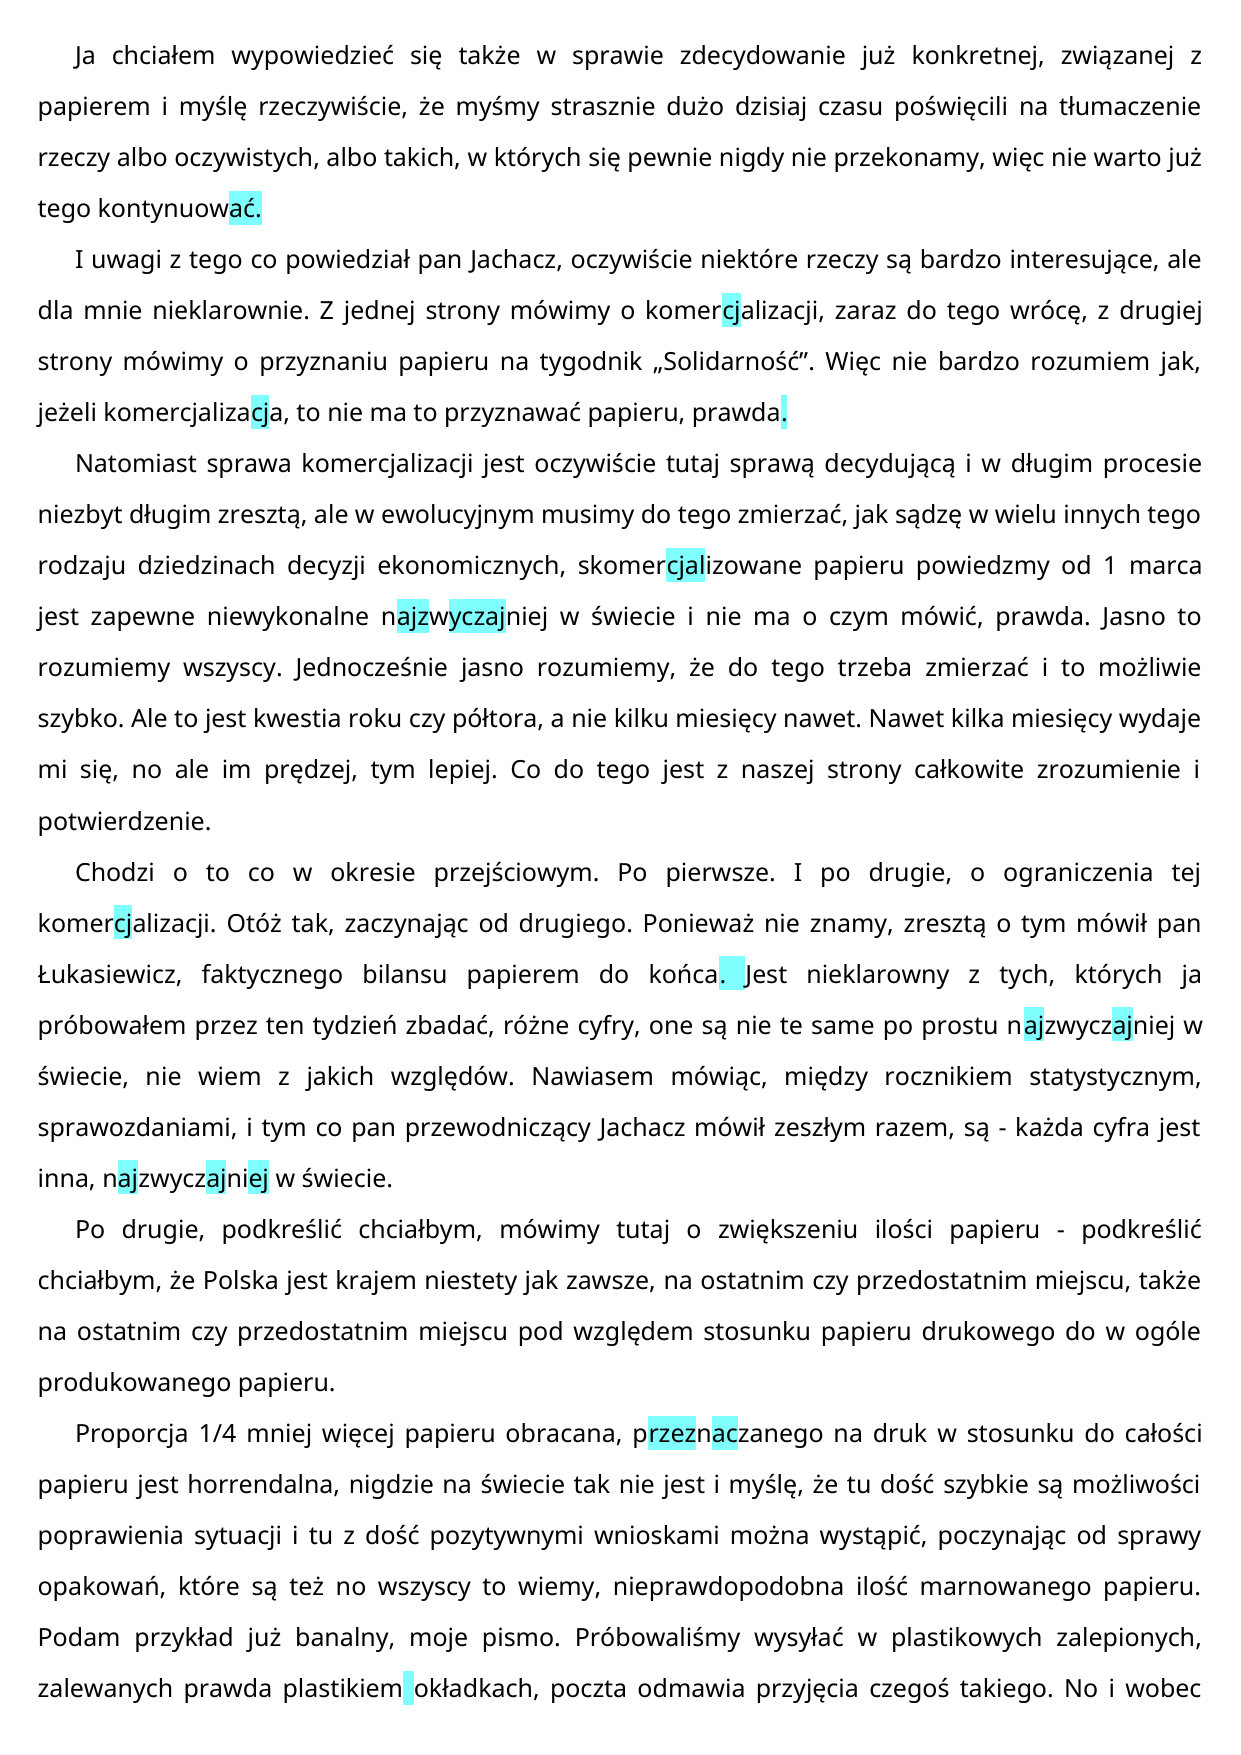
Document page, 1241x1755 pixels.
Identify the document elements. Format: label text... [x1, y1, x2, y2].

text Natomiast sprawa komercjalizacji jest oczywiście tutaj sprawą decydującą i w długim procesie niezbyt długim zresztą, ale w ewolucyjnym musimy do tego zmierzać, jak sądzę w wielu innych tego rodzaju dziedzinach decyzji ekonomicznych, skomercjalizowane papieru powiedzmy od 1 marca jest zapewne niewykonalne najzwyczajniej w świecie i nie ma o czym mówić, prawda. Jasno to rozumiemy wszyscy. Jednocześnie jasno rozumiemy, że do tego trzeba zmierzać i to możliwie szybko. Ale to jest kwestia roku czy półtora, a nie kilku miesięcy nawet. Nawet kilka miesięcy wydaje mi się, no ale im prędzej, tym lepiej. Co do tego jest z naszej strony całkowite zrozumienie i potwierdzenie. [37, 446, 1203, 837]
text Ja chciałem wypowiedzieć się także w sprawie zdecydowanie już konkretnej, związanej z papierem i myślę rzeczywiście, że myśmy strasznie dużo dzisiaj czasu poświęcili na tłumaczenie rzeczy albo oczywistych, albo takich, w których się pewnie nigdy nie przekonamy, więc nie warto już tego kontynuować. [37, 37, 1203, 225]
text Chodzi o to co w okresie przejściowym. Po pierwsze. I po drugie, o ograniczenia tej komercjalizacji. Otóż tak, zaczynając od drugiego. Ponieważ nie znamy, zresztą o tym mówił pan Łukasiewicz, faktycznego bilansu papierem do końca. Jest nieklarowny z tych, których ja próbowałem przez ten tydzień zbadać, różne cyfry, one są nie te same po prostu najzwyczajniej w świecie, nie wiem z jakich względów. Nawiasem mówiąc, między rocznikiem statystycznym, sprawozdaniami, i tym co pan przewodniczący Jachacz mówił zeszłym razem, są - każda cyfra jest inna, najzwyczajniej w świecie. [37, 854, 1203, 1194]
text Proporcja 1/4 mniej więcej papieru obracana, przeznaczanego na druk w stosunku do całości papieru jest horrendalna, nigdzie na świecie tak nie jest i myślę, że tu dość szybkie są możliwości poprawienia sytuacji i tu z dość pozytywnymi wnioskami można wystąpić, poczynając od sprawy opakowań, które są też no wszyscy to wiemy, nieprawdopodobna ilość marnowanego papieru. Podam przykład już banalny, moje pismo. Próbowaliśmy wysyłać w plastikowych zalepionych, zalewanych prawda plastikiem okładkach, poczta odmawia przyjęcia czegoś takiego. No i wobec [37, 1416, 1203, 1705]
text Po drugie, podkreślić chciałbym, mówimy tutaj o zwiększeniu ilości papieru - podkreślić chciałbym, że Polska jest krajem niestety jak zawsze, na ostatnim czy przedostatnim miejscu, także na ostatnim czy przedostatnim miejscu pod względem stosunku papieru drukowego do w ogóle produkowanego papieru. [37, 1211, 1203, 1399]
text I uwagi z tego co powiedział pan Jachacz, oczywiście niektóre rzeczy są bardzo interesujące, ale dla mnie nieklarownie. Z jednej strony mówimy o komercjalizacji, zaraz do tego wrócę, z drugiej strony mówimy o przyznaniu papieru na tygodnik „Solidarność”. Więc nie bardzo rozumiem jak, jeżeli komercjalizacja, to nie ma to przyznawać papieru, prawda. [37, 242, 1203, 429]
